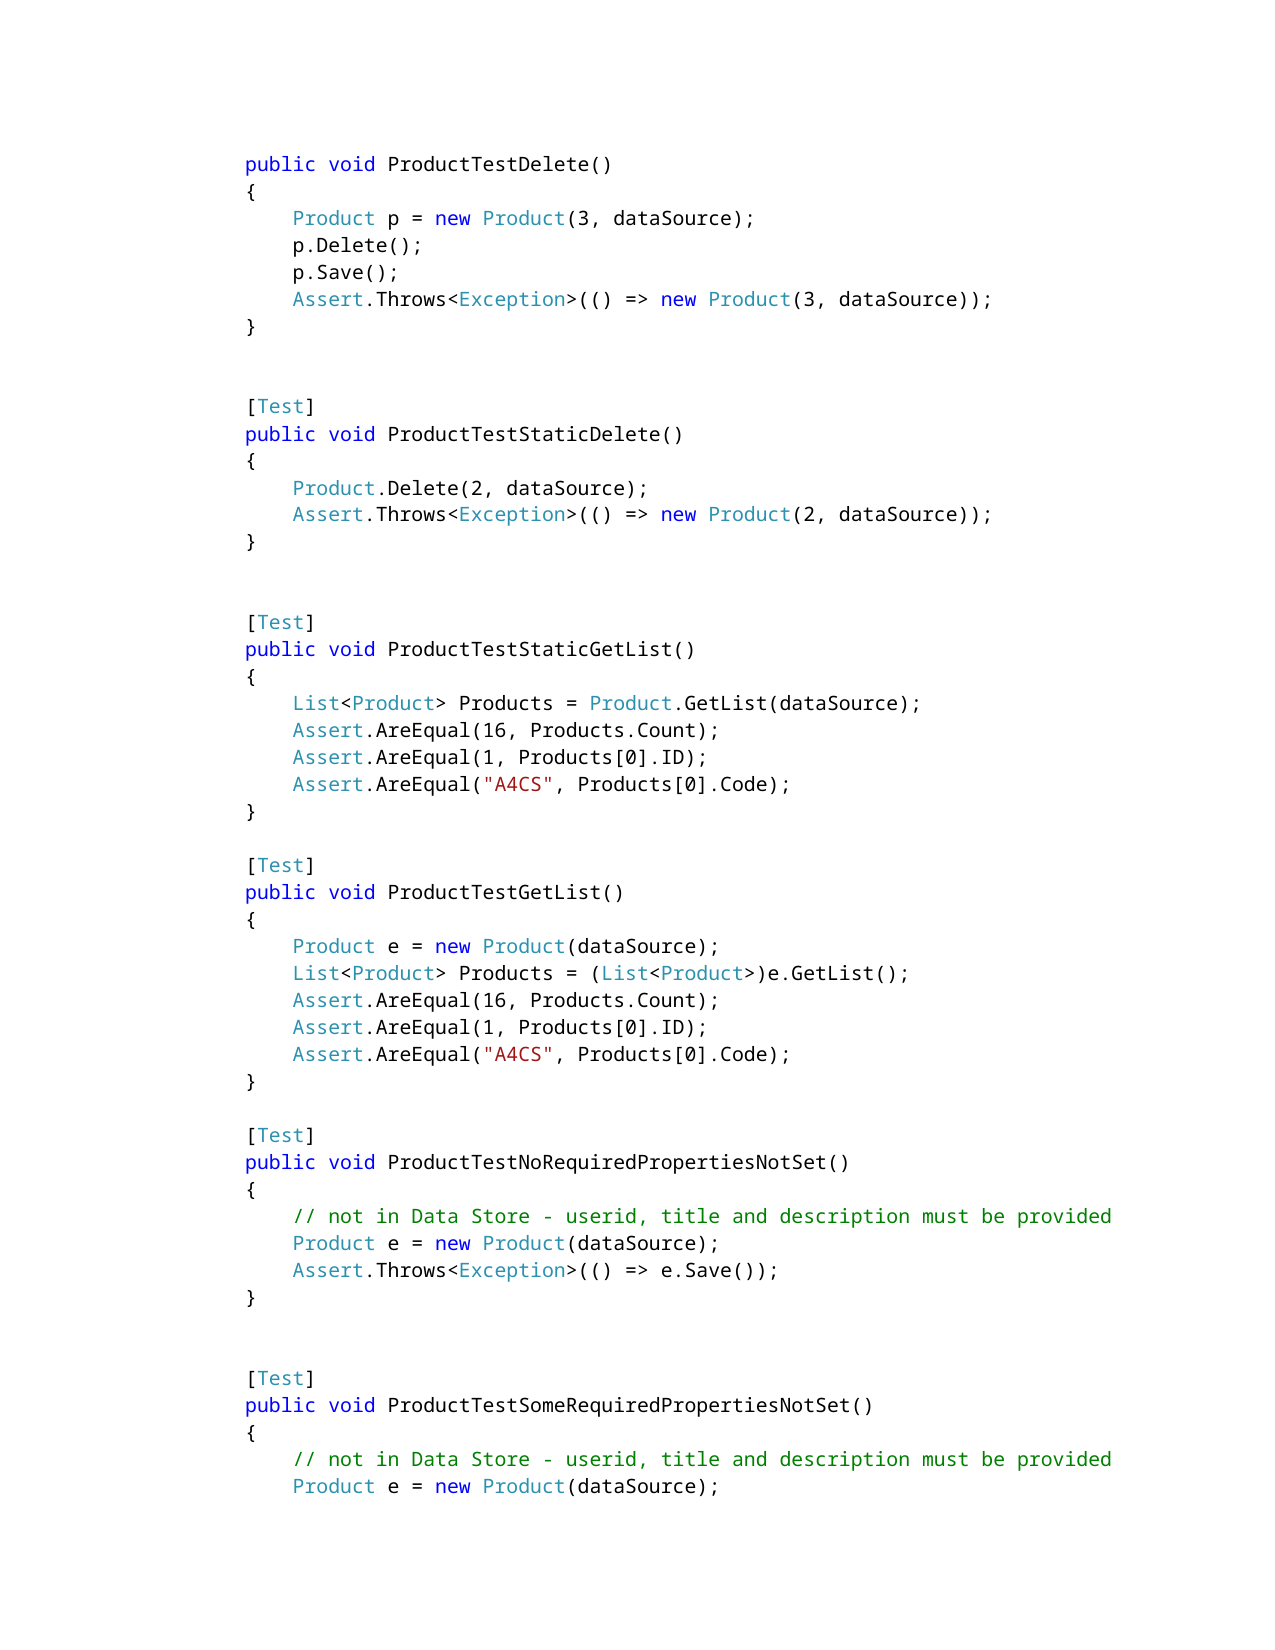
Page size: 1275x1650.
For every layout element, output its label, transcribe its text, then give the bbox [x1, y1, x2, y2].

text [Test] [150, 851, 1125, 878]
text public void ProductTestStaticDelete() [150, 420, 1125, 447]
text Product p = new Product(3, dataSource); [150, 204, 1125, 231]
text { [150, 1418, 1125, 1445]
text public void ProductTestDelete() [150, 150, 1125, 177]
text { [150, 663, 1125, 689]
text Assert.AreEqual("A4CS", Products[0].Code); [150, 771, 1125, 797]
text } [150, 797, 1125, 824]
text public void ProductTestSomeRequiredPropertiesNotSet() [150, 1391, 1125, 1418]
text Assert.AreEqual(16, Products.Count); [150, 717, 1125, 743]
text Assert.AreEqual(1, Products[0].ID); [150, 743, 1125, 771]
text Product e = new Product(dataSource); [150, 1472, 1125, 1499]
text Assert.Throws<Exception>(() => e.Save()); [150, 1256, 1125, 1283]
text } [150, 528, 1125, 555]
text public void ProductTestStaticGetList() [150, 636, 1125, 663]
text public void ProductTestNoRequiredPropertiesNotSet() [150, 1148, 1125, 1175]
text // not in Data Store - userid, title and description must be provided [150, 1445, 1125, 1472]
text [Test] [150, 609, 1125, 636]
text } [150, 1067, 1125, 1094]
text List<Product> Products = Product.GetList(dataSource); [150, 689, 1125, 717]
text Product e = new Product(dataSource); [150, 932, 1125, 959]
text p.Save(); [150, 258, 1125, 285]
text } [150, 312, 1125, 339]
text [Test] [150, 393, 1125, 420]
text p.Delete(); [150, 231, 1125, 258]
text Assert.AreEqual("A4CS", Products[0].Code); [150, 1040, 1125, 1067]
text { [150, 447, 1125, 474]
text } [150, 1283, 1125, 1310]
text Product.Delete(2, dataSource); [150, 474, 1125, 501]
text Assert.AreEqual(16, Products.Count); [150, 986, 1125, 1013]
text [Test] [150, 1364, 1125, 1391]
text public void ProductTestGetList() [150, 878, 1125, 905]
text Product e = new Product(dataSource); [150, 1229, 1125, 1256]
text Assert.AreEqual(1, Products[0].ID); [150, 1013, 1125, 1040]
text { [150, 1175, 1125, 1202]
text { [150, 177, 1125, 204]
text Assert.Throws<Exception>(() => new Product(3, dataSource)); [150, 285, 1125, 312]
text { [150, 905, 1125, 932]
text List<Product> Products = (List<Product>)e.GetList(); [150, 959, 1125, 986]
text Assert.Throws<Exception>(() => new Product(2, dataSource)); [150, 501, 1125, 528]
text [Test] [150, 1121, 1125, 1148]
text // not in Data Store - userid, title and description must be provided [150, 1202, 1125, 1229]
